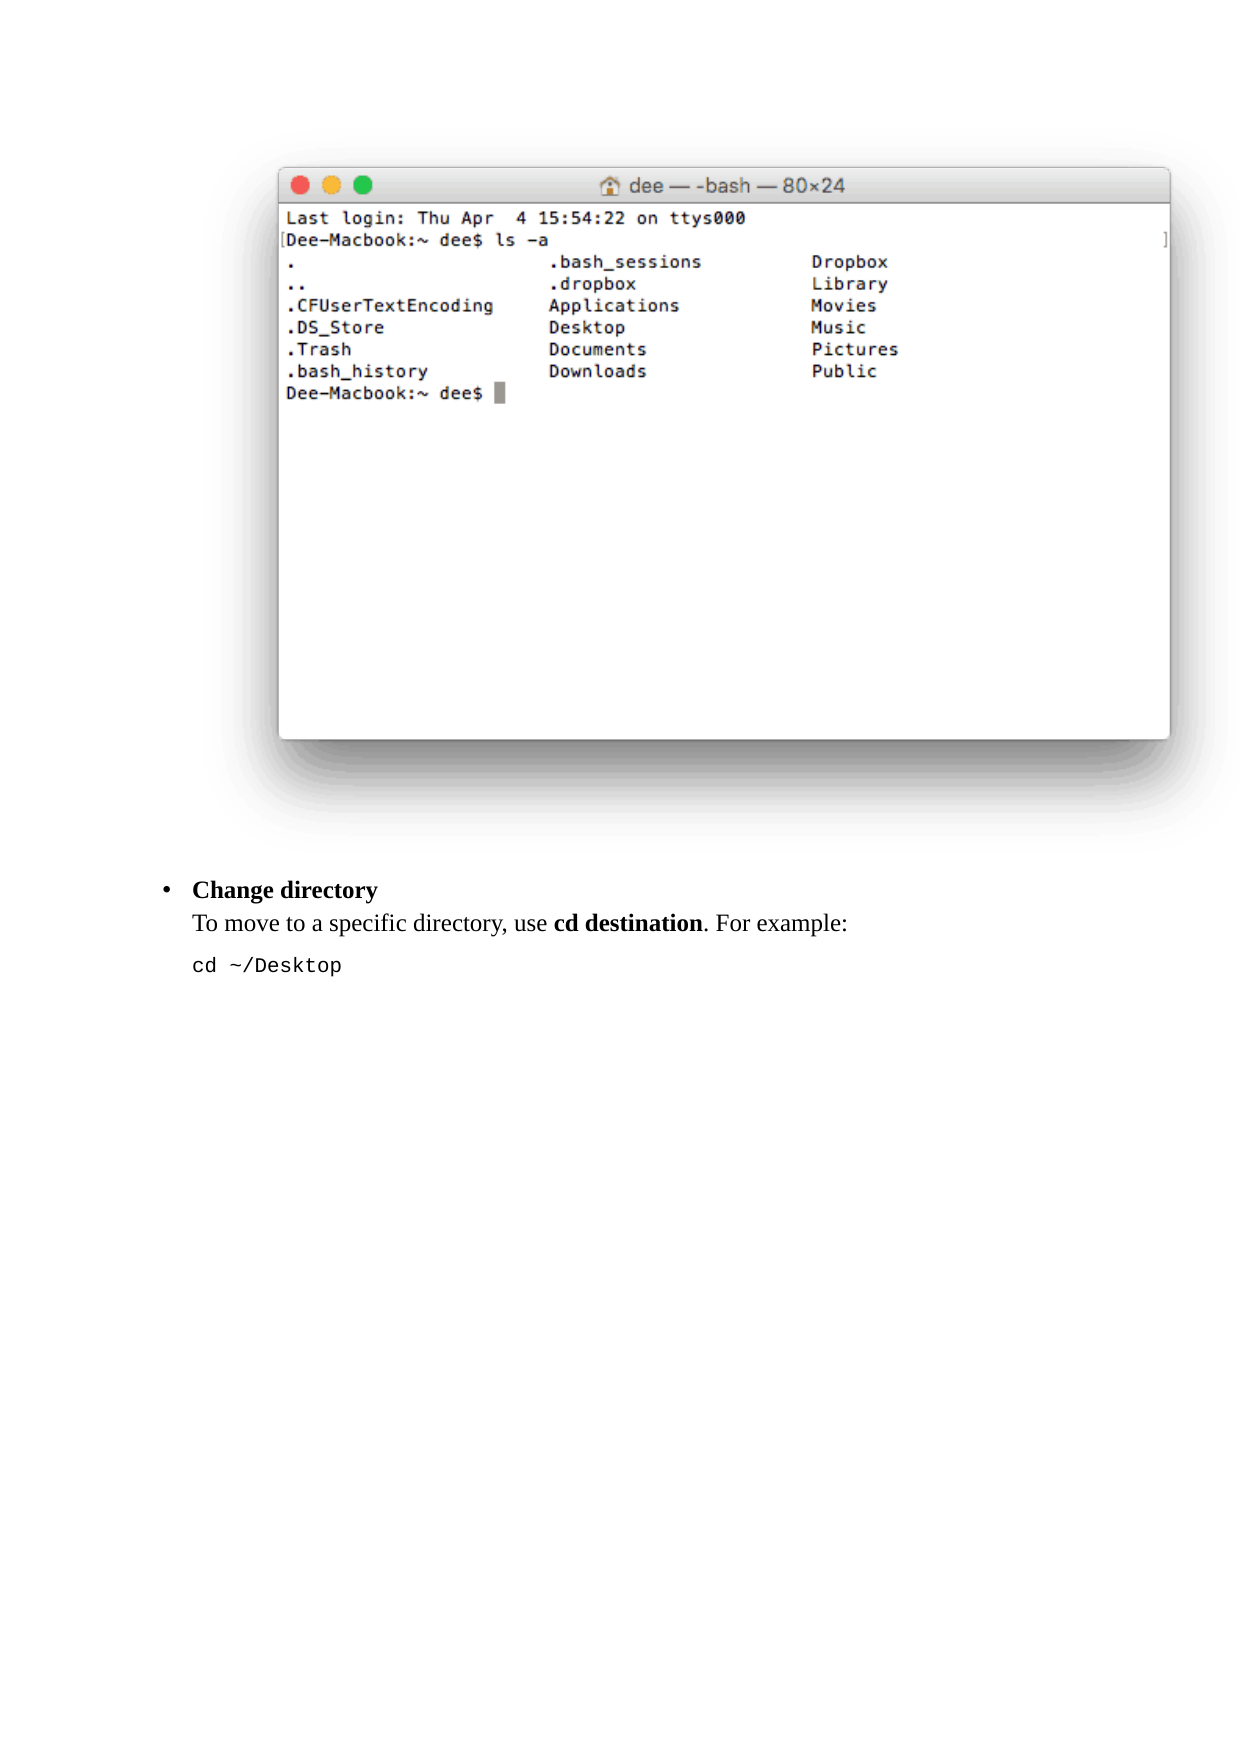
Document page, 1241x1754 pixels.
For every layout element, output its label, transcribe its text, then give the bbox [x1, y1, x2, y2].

list cd ~/Desktop [162, 955, 1122, 979]
list Change directory To move to a specific directory, use cd destination. For example: [162, 875, 1122, 936]
picture [191, 118, 1241, 865]
